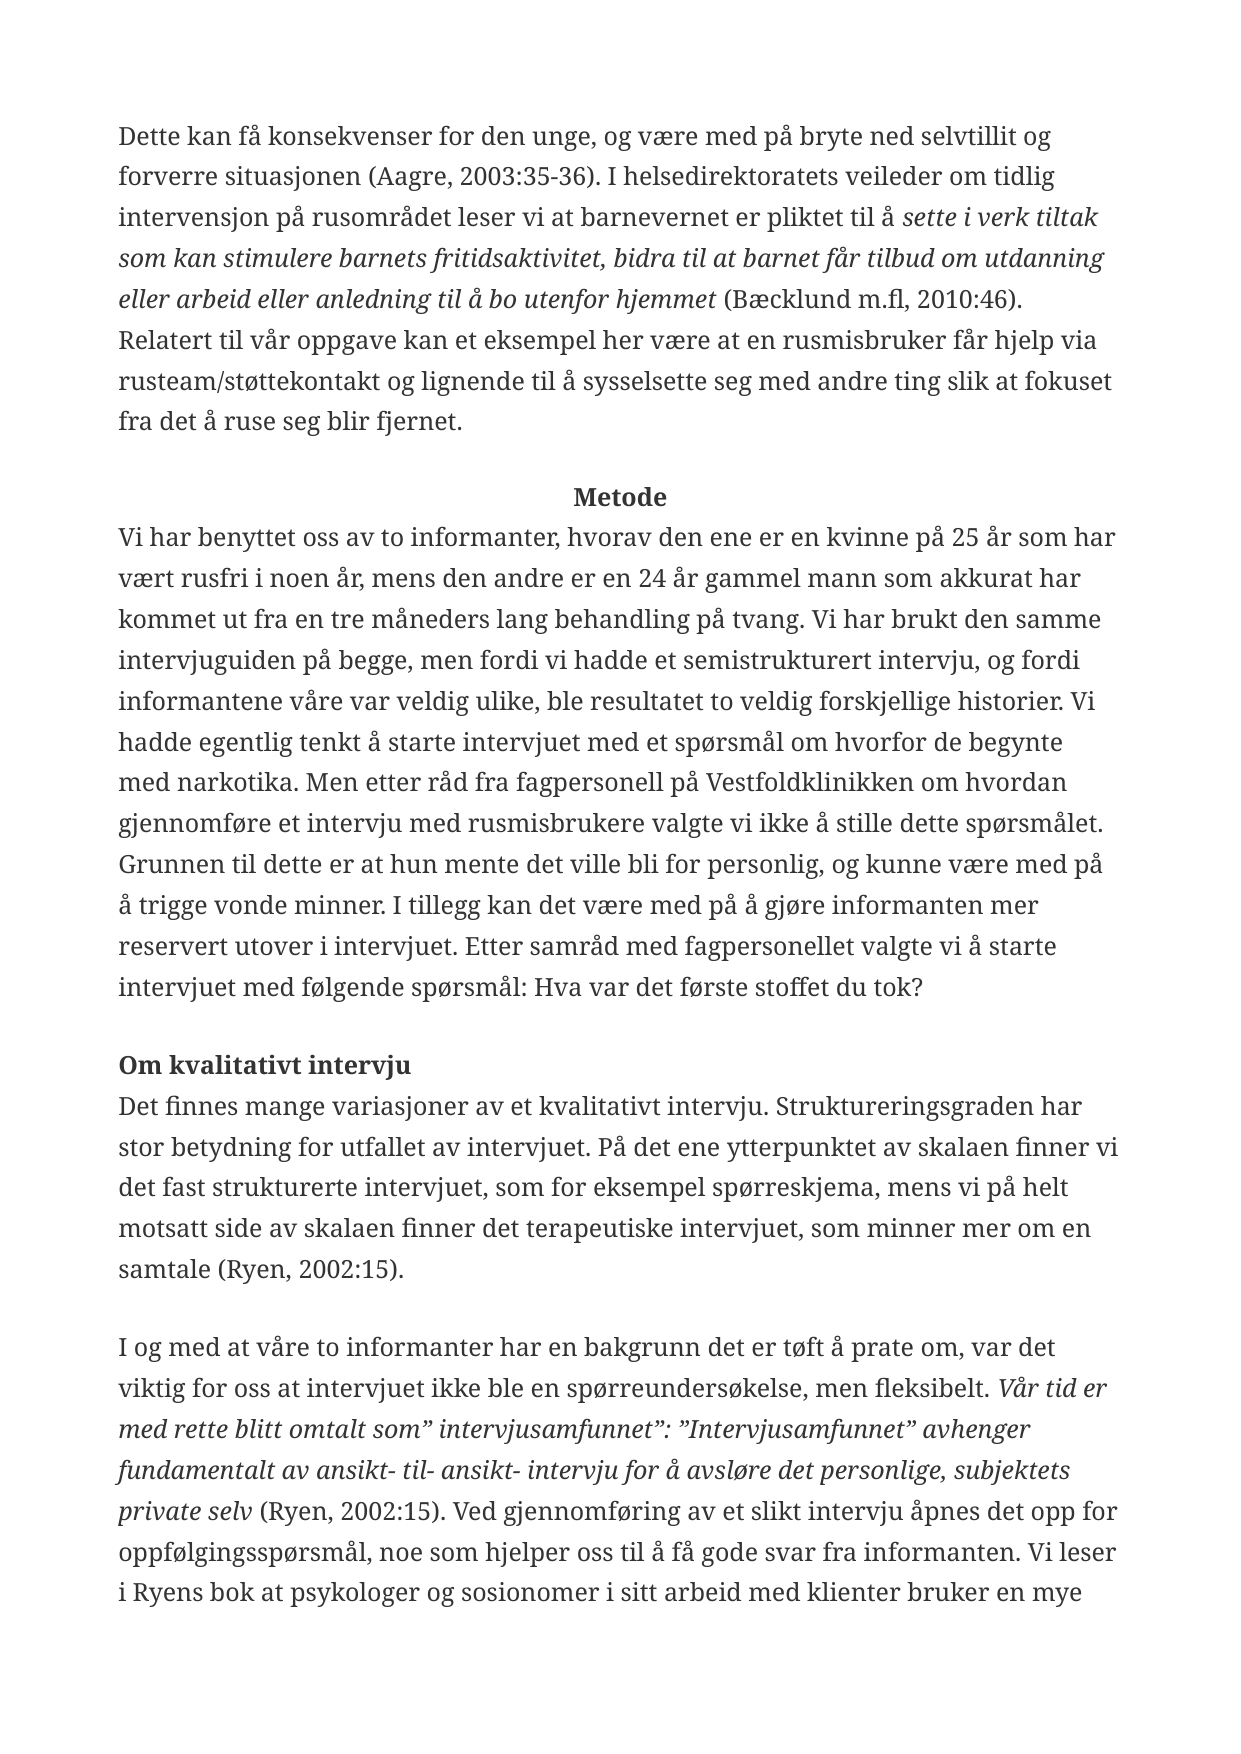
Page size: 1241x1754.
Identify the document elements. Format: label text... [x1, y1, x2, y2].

text Dette kan få konsekvenser for den unge, og være med på bryte ned selvtillit og forverre situasjonen (Aagre, 2003:35-36). I helsedirektoratets veileder om tidlig intervensjon på rusområdet leser vi at barnevernet er pliktet til å sette i verk tiltak som kan stimulere barnets fritidsaktivitet, bidra til at barnet får tilbud om utdanning eller arbeid eller anledning til å bo utenfor hjemmet (Bæcklund m.fl, 2010:46). Relatert til vår oppgave kan et eksempel her være at en rusmisbruker får hjelp via rusteam/støttekontakt og lignende til å sysselsette seg med andre ting slik at fokuset fra det å ruse seg blir fjernet. [118, 118, 1122, 438]
text Vi har benyttet oss av to informanter, hvorav den ene er en kvinne på 25 år som har vært rusfri i noen år, mens den andre er en 24 år gammel mann som akkurat har kommet ut fra en tre måneders lang behandling på tvang. Vi har brukt den samme intervjuguiden på begge, men fordi vi hadde et semistrukturert intervju, og fordi informantene våre var veldig ulike, ble resultatet to veldig forskjellige historier. Vi hadde egentlig tenkt å starte intervjuet med et spørsmål om hvorfor de begynte med narkotika. Men etter råd fra fagpersonell på Vestfoldklinikken om hvordan gjennomføre et intervju med rusmisbrukere valgte vi ikke å stille dette spørsmålet. Grunnen til dette er at hun mente det ville bli for personlig, og kunne være med på å trigge vonde minner. I tillegg kan det være med på å gjøre informanten mer reservert utover i intervjuet. Etter samråd med fagpersonellet valgte vi å starte intervjuet med følgende spørsmål: Hva var det første stoffet du tok? [118, 520, 1122, 1003]
text I og med at våre to informanter har en bakgrunn det er tøft å prate om, var det viktig for oss at intervjuet ikke ble en spørreundersøkelse, men fleksibelt. Vår tid er med rette blitt omtalt som” intervjusamfunnet”: ”Intervjusamfunnet” avhenger fundamentalt av ansikt- til- ansikt- intervju for å avsløre det personlige, subjektets private selv (Ryen, 2002:15). Ved gjennomføring av et slikt intervju åpnes det opp for oppfølgingsspørsmål, noe som hjelper oss til å få gode svar fra informanten. Vi leser i Ryens bok at psykologer og sosionomer i sitt arbeid med klienter bruker en mye [118, 1330, 1122, 1609]
text Metode [118, 479, 1122, 513]
text Om kvalitativt intervju [118, 1048, 1122, 1082]
text Det finnes mange variasjoner av et kvalitativt intervju. Struktureringsgraden har stor betydning for utfallet av intervjuet. På det ene ytterpunktet av skalaen finner vi det fast strukturerte intervjuet, som for eksempel spørreskjema, mens vi på helt motsatt side av skalaen finner det terapeutiske intervjuet, som minner mer om en samtale (Ryen, 2002:15). [118, 1088, 1122, 1286]
